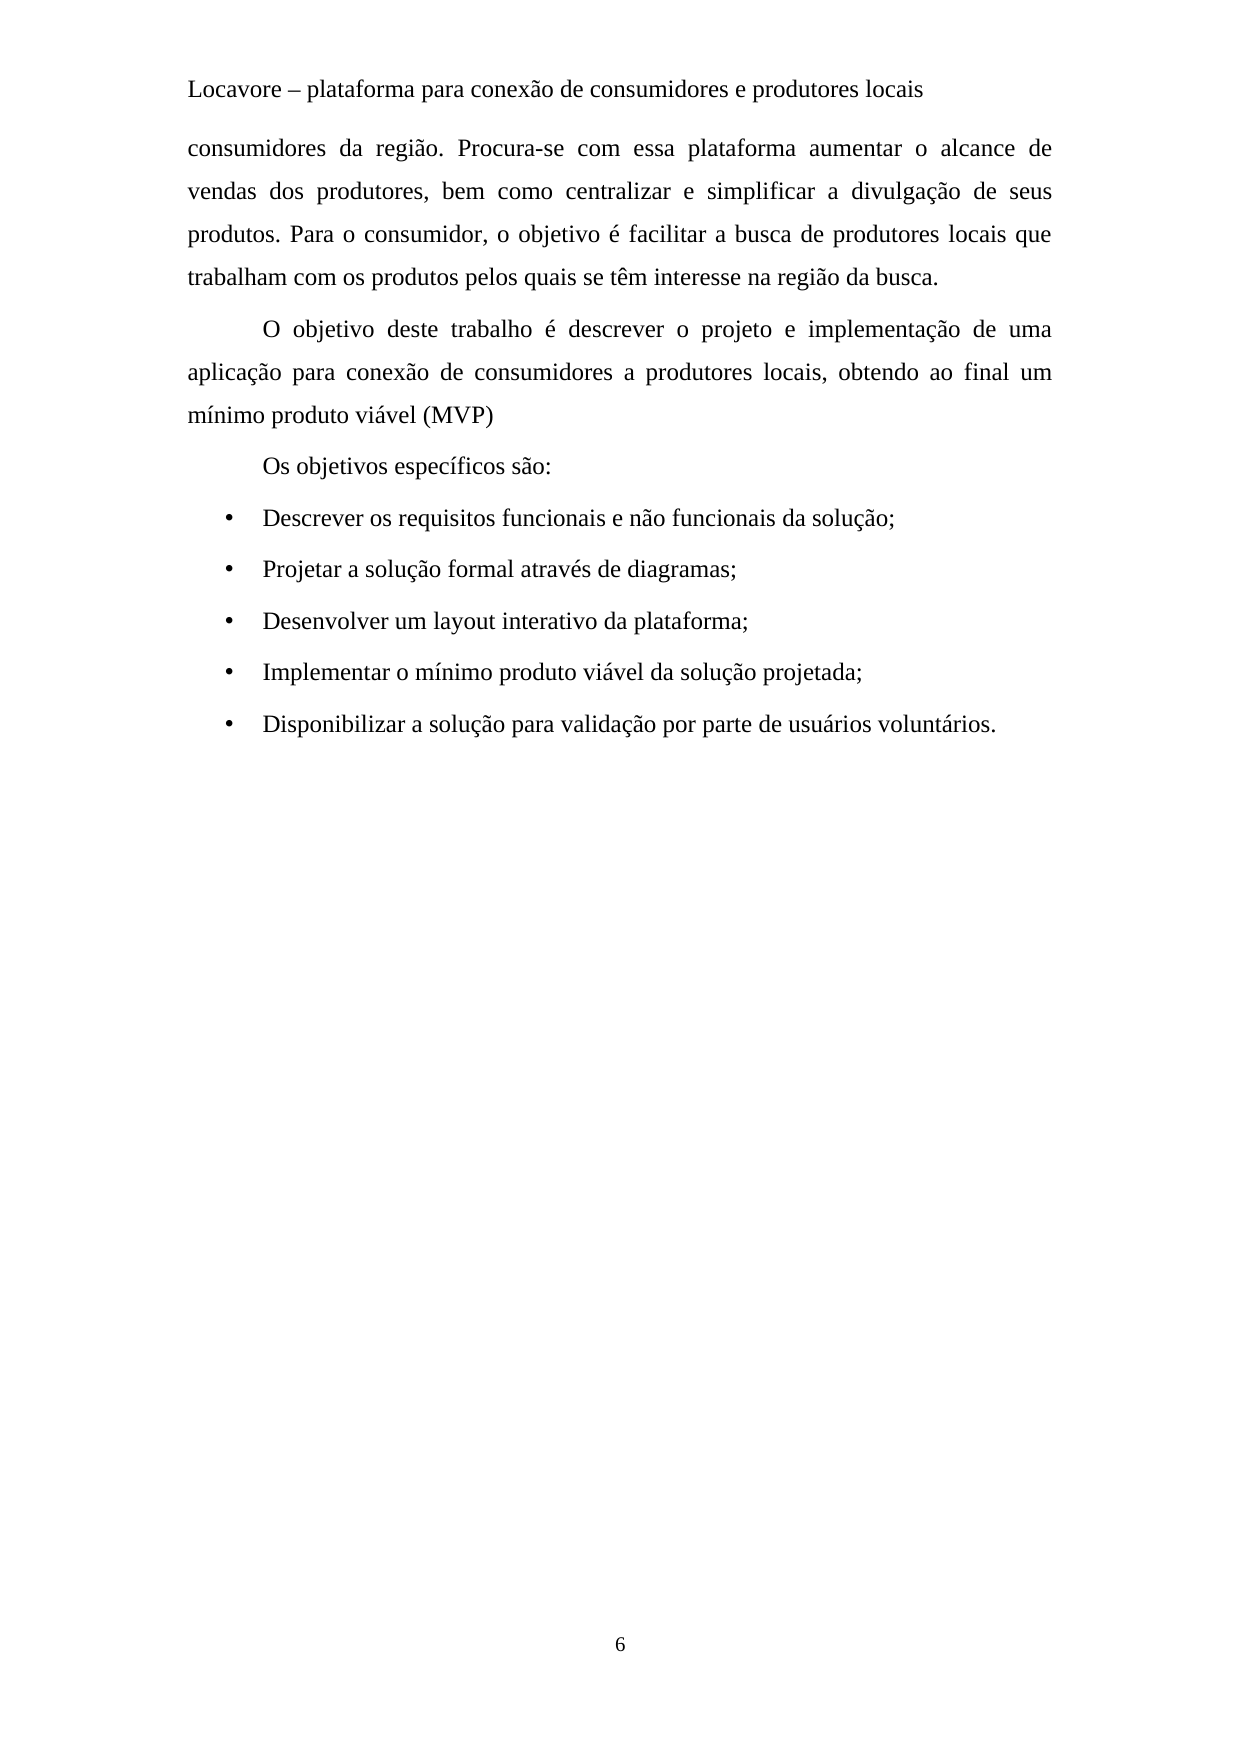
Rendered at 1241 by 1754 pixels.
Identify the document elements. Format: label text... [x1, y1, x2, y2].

text O objetivo deste trabalho é descrever o projeto e implementação de uma aplicação para conexão de consumidores a produtores locais, obtendo ao final um mínimo produto viável (MVP) [187, 314, 1053, 429]
list Disponibilizar a solução para validação por parte de usuários voluntários. [225, 709, 1053, 737]
text consumidores da região. Procura-se com essa plataforma aumentar o alcance de vendas dos produtores, bem como centralizar e simplificar a divulgação de seus produtos. Para o consumidor, o objetivo é facilitar a busca de produtores locais que trabalham com os produtos pelos quais se têm interesse na região da busca. [187, 133, 1053, 291]
list Projetar a solução formal através de diagramas; [225, 554, 1053, 583]
list Descrever os requisitos funcionais e não funcionais da solução; [225, 503, 1053, 532]
list Implementar o mínimo produto viável da solução projetada; [225, 657, 1053, 686]
list Desenvolver um layout interativo da plataforma; [225, 606, 1053, 634]
text Os objetivos específicos são: [187, 451, 1053, 480]
